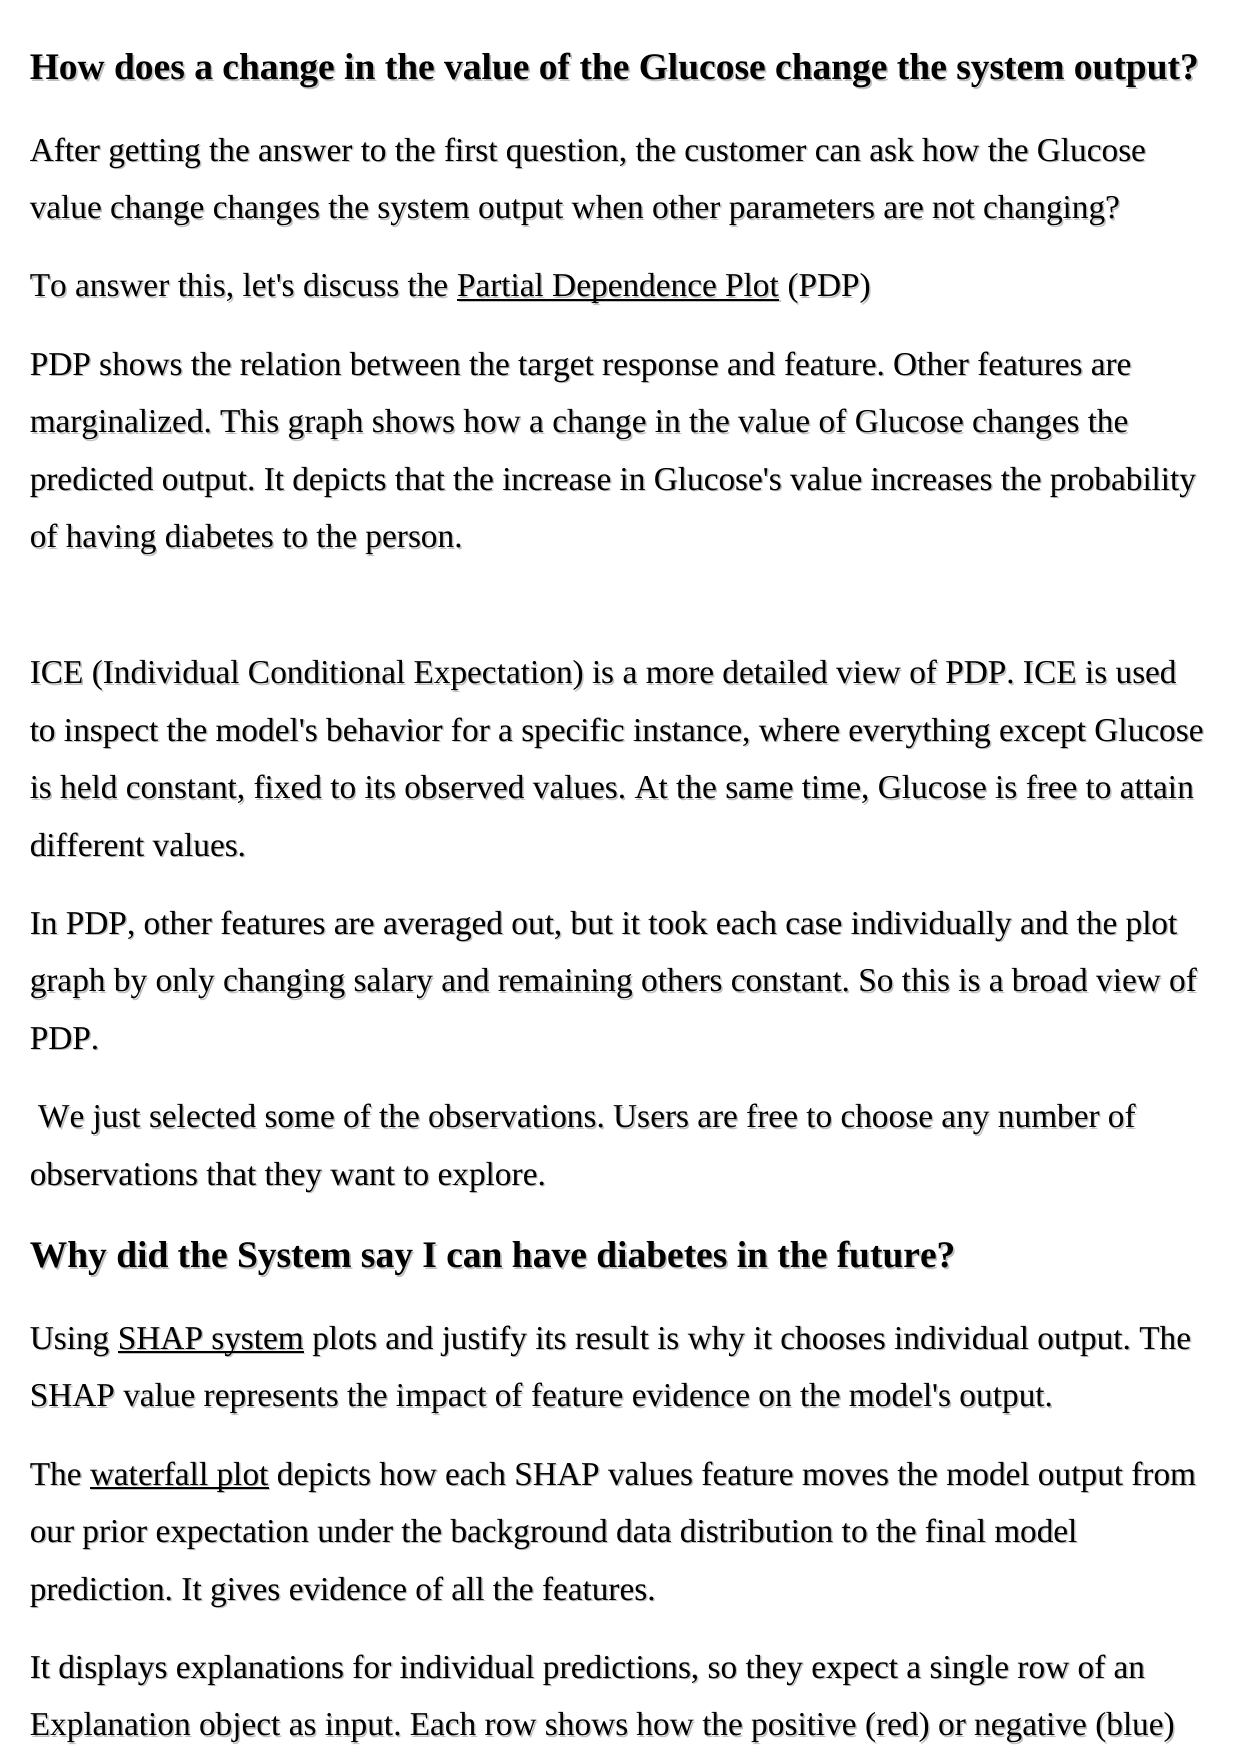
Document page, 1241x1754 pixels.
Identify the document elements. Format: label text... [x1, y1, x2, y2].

text To answer this, let's discuss the Partial Dependence Plot (PDP) [29, 266, 1211, 304]
text PDP shows the relation between the target response and feature. Other features are marginalized. This graph shows how a change in the value of Glucose changes the predicted output. It depicts that the increase in Glucose's value increases the probability of having diabetes to the person. [29, 344, 1211, 555]
text After getting the answer to the first question, the customer can ask how the Glucose value change changes the system output when other parameters are not changing? [29, 130, 1211, 226]
text In PDP, other features are averaged out, but it took each case individually and the plot graph by only changing salary and remaining others constant. So this is a broad view of PDP. [29, 903, 1211, 1057]
text ICE (Individual Conditional Expectation) is a more detailed view of PDP. ICE is used to inspect the model's behavior for a specific instance, where everything except Glucose is held constant, fixed to its observed values. At the same time, Glucose is free to attain different values. [29, 595, 1211, 863]
subtitle How does a change in the value of the Glucose change the system output? [29, 44, 1211, 87]
text The waterfall plot depicts how each SHAP values feature moves the model output from our prior expectation under the background data distribution to the final model prediction. It gives evidence of all the features. [29, 1454, 1211, 1607]
text Using SHAP system plots and justify its result is why it chooses individual output. The SHAP value represents the impact of feature evidence on the model's output. [29, 1318, 1211, 1414]
text It displays explanations for individual predictions, so they expect a single row of an Explanation object as input. Each row shows how the positive (red) or negative (blue) [29, 1647, 1211, 1743]
text We just selected some of the observations. Users are free to choose any number of observations that they want to explore. [29, 1097, 1211, 1192]
subtitle Why did the System say I can have diabetes in the future? [29, 1232, 1211, 1276]
